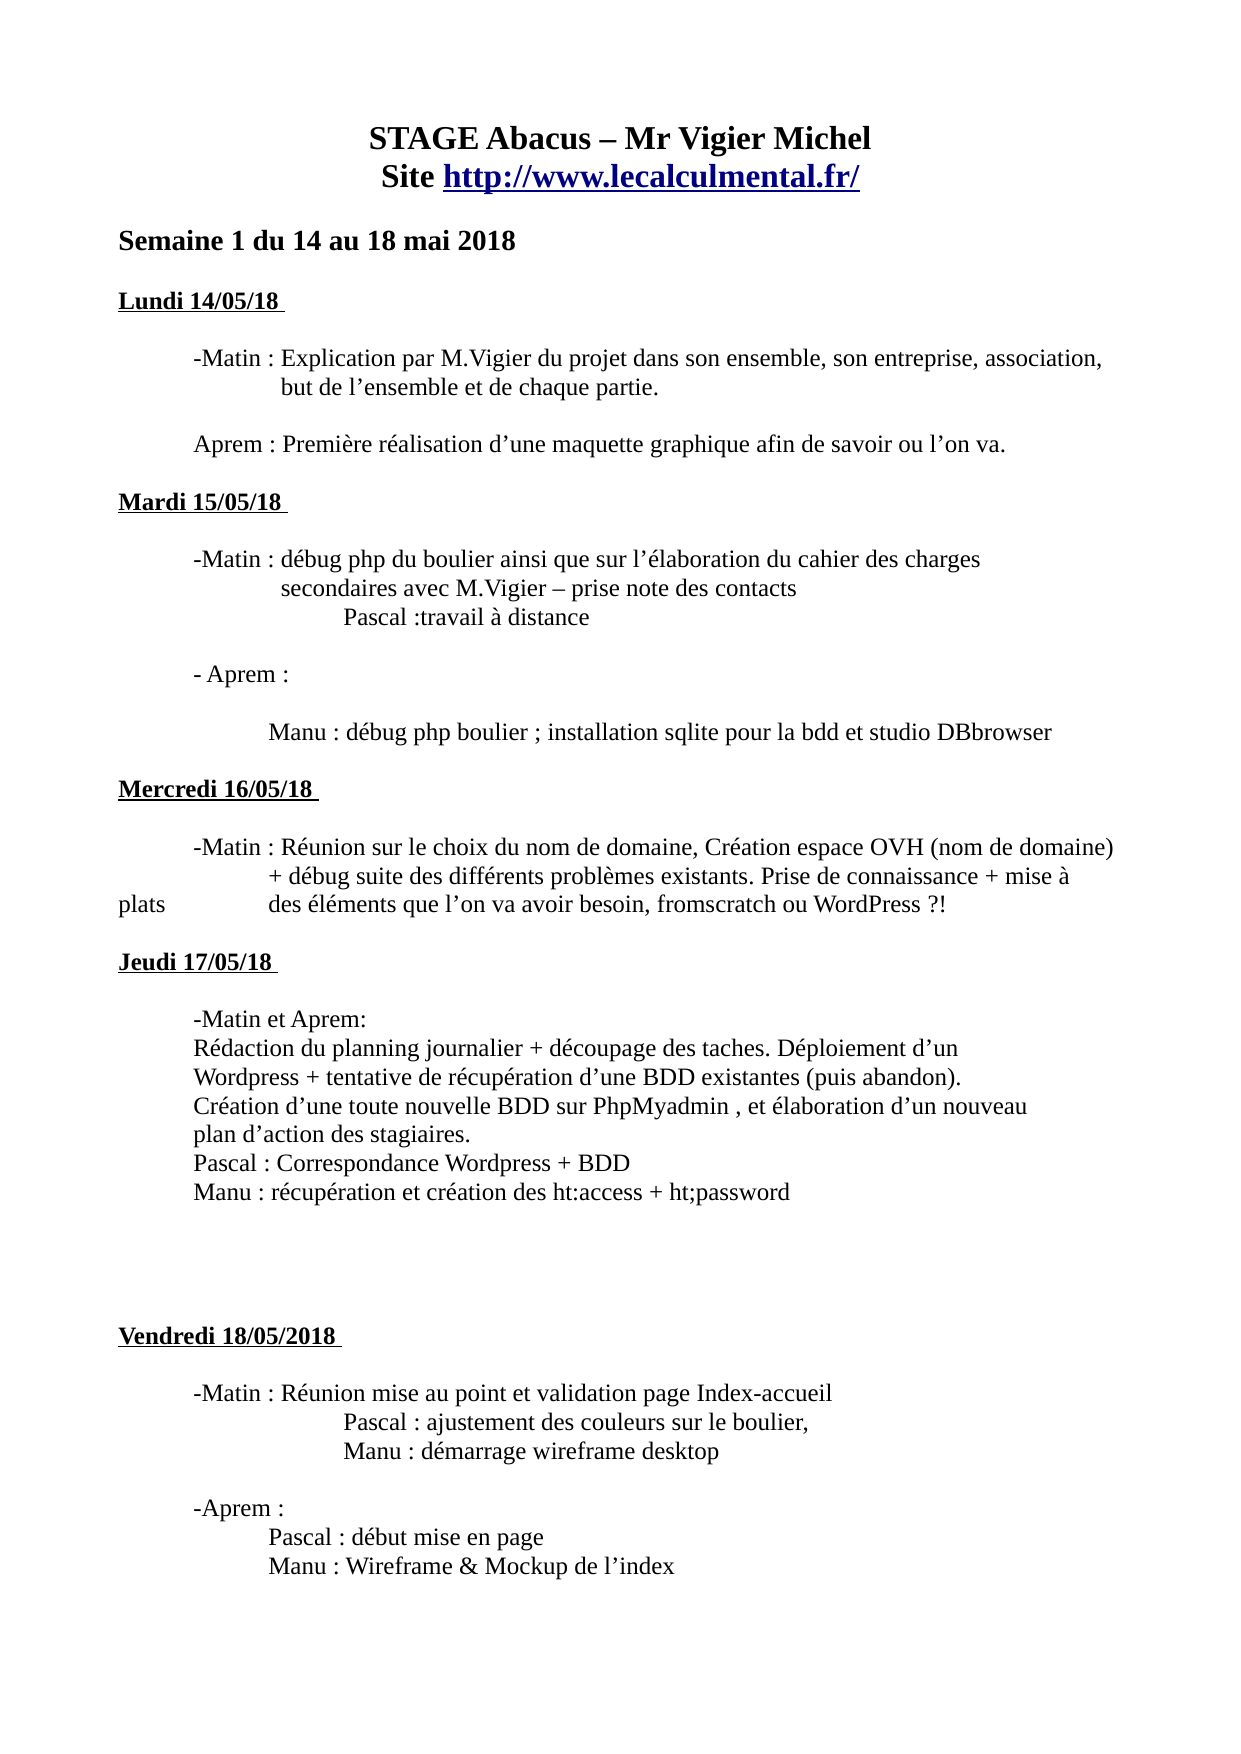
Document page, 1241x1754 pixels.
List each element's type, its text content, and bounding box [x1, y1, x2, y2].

text -Matin : Explication par M.Vigier du projet dans son ensemble, son entreprise, association, but de l’ensemble et de chaque partie. [118, 343, 1122, 401]
text Pascal : ajustement des couleurs sur le boulier, [118, 1407, 1122, 1436]
text Pascal : Correspondance Wordpress + BDD [118, 1148, 1122, 1177]
text Site http://www.lecalculmental.fr/ [118, 156, 1122, 195]
text -Matin : débug php du boulier ainsi que sur l’élaboration du cahier des charges secondaires avec M.Vigier – prise note des contacts [118, 544, 1122, 602]
text Mardi 15/05/18 [118, 487, 1122, 516]
text Manu : débug php boulier ; installation sqlite pour la bdd et studio DBbrowser [118, 717, 1122, 746]
text STAGE Abacus – Mr Vigier Michel [118, 118, 1122, 156]
text Manu : démarrage wireframe desktop [118, 1436, 1122, 1464]
text Mercredi 16/05/18 [118, 774, 1122, 803]
text Pascal :travail à distance [118, 602, 1122, 631]
text -Matin et Aprem: [118, 1004, 1122, 1033]
text Pascal : début mise en page [118, 1522, 1122, 1551]
text Rédaction du planning journalier + découpage des taches. Déploiement d’un Wordpress + tentative de récupération d’une BDD existantes (puis abandon). Création d’une toute nouvelle BDD sur PhpMyadmin , et élaboration d’un nouveau plan d’action des stagiaires. [118, 1033, 1122, 1148]
text -Aprem : [118, 1493, 1122, 1522]
text - Aprem : [118, 659, 1122, 688]
text Vendredi 18/05/2018 [118, 1321, 1122, 1349]
text Jeudi 17/05/18 [118, 947, 1122, 976]
text Manu : Wireframe & Mockup de l’index [118, 1551, 1122, 1579]
text Aprem : Première réalisation d’une maquette graphique afin de savoir ou l’on va. [118, 429, 1122, 458]
text Semaine 1 du 14 au 18 mai 2018 [118, 223, 1122, 257]
text Lundi 14/05/18 [118, 286, 1122, 314]
text -Matin : Réunion sur le choix du nom de domaine, Création espace OVH (nom de domaine) + débug suite des différents problèmes existants. Prise de connaissance + mise à plats des éléments que l’on va avoir besoin, fromscratch ou WordPress ?! [118, 832, 1122, 918]
text Manu : récupération et création des ht:access + ht;password [118, 1177, 1122, 1206]
text -Matin : Réunion mise au point et validation page Index-accueil [118, 1378, 1122, 1407]
